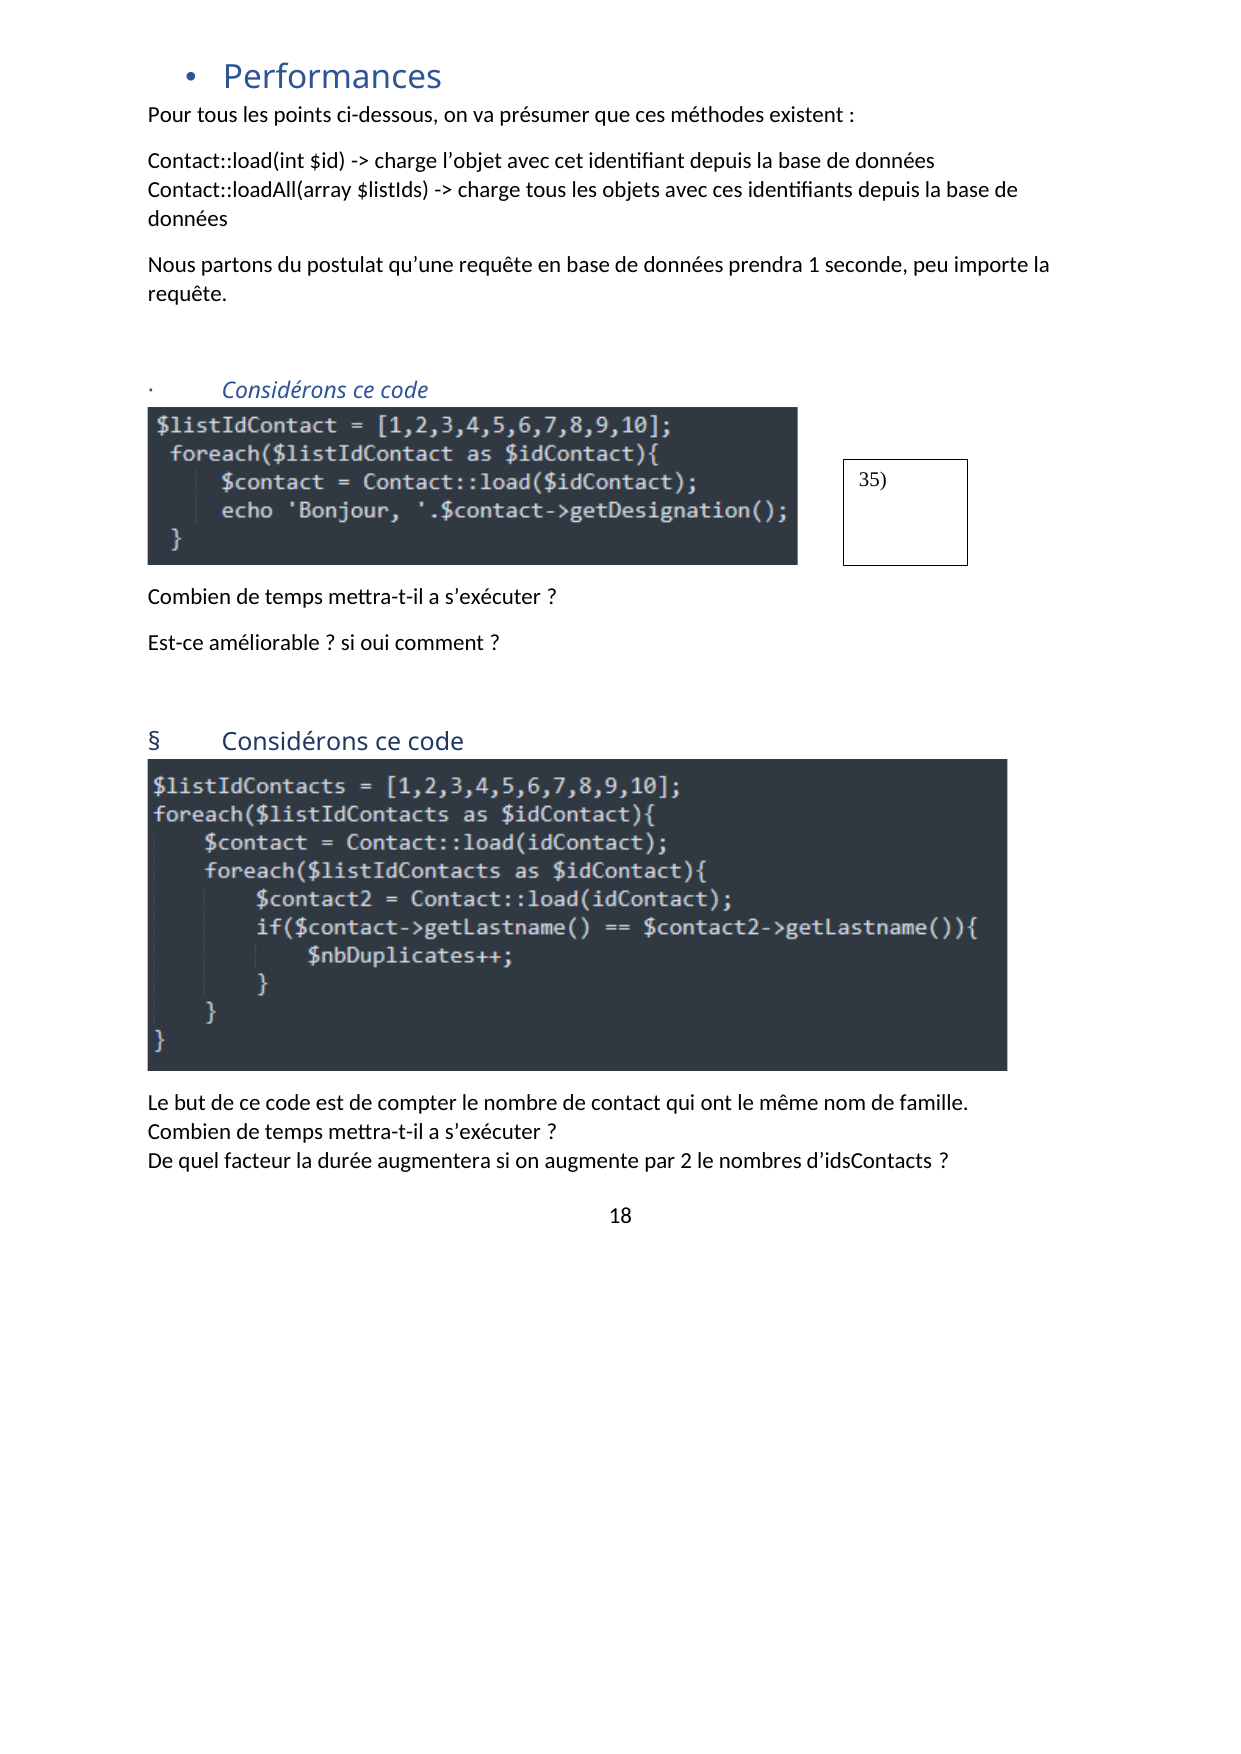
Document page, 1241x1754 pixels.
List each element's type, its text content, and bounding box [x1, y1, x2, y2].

picture [147, 759, 1008, 1071]
text Nous partons du postulat qu’une requête en base de données prendra 1 seconde, peu importe la requête. [148, 250, 1093, 307]
text Est-ce améliorable ? si oui comment ? [148, 628, 1093, 656]
list Considérons ce code [148, 374, 1093, 406]
text Pour tous les points ci-dessous, on va présumer que ces méthodes existent : [148, 100, 1093, 128]
text Le but de ce code est de compter le nombre de contact qui ont le même nom de famille. Combien de temps mettra-t-il a s’exécuter ? De quel facteur la durée augmentera si on augmente par 2 le nombres d’idsContacts ? [148, 1088, 1093, 1174]
text Combien de temps mettra-t-il a s’exécuter ? [148, 582, 1093, 611]
picture [147, 407, 798, 565]
list Performances [185, 53, 1093, 98]
list Considérons ce code [148, 724, 1093, 758]
text Contact::load(int $id) -> charge l’objet avec cet identifiant depuis la base de données Contact::loadAll(array $listIds) -> charge tous les objets avec ces identifiants depuis la base de données [148, 146, 1093, 232]
